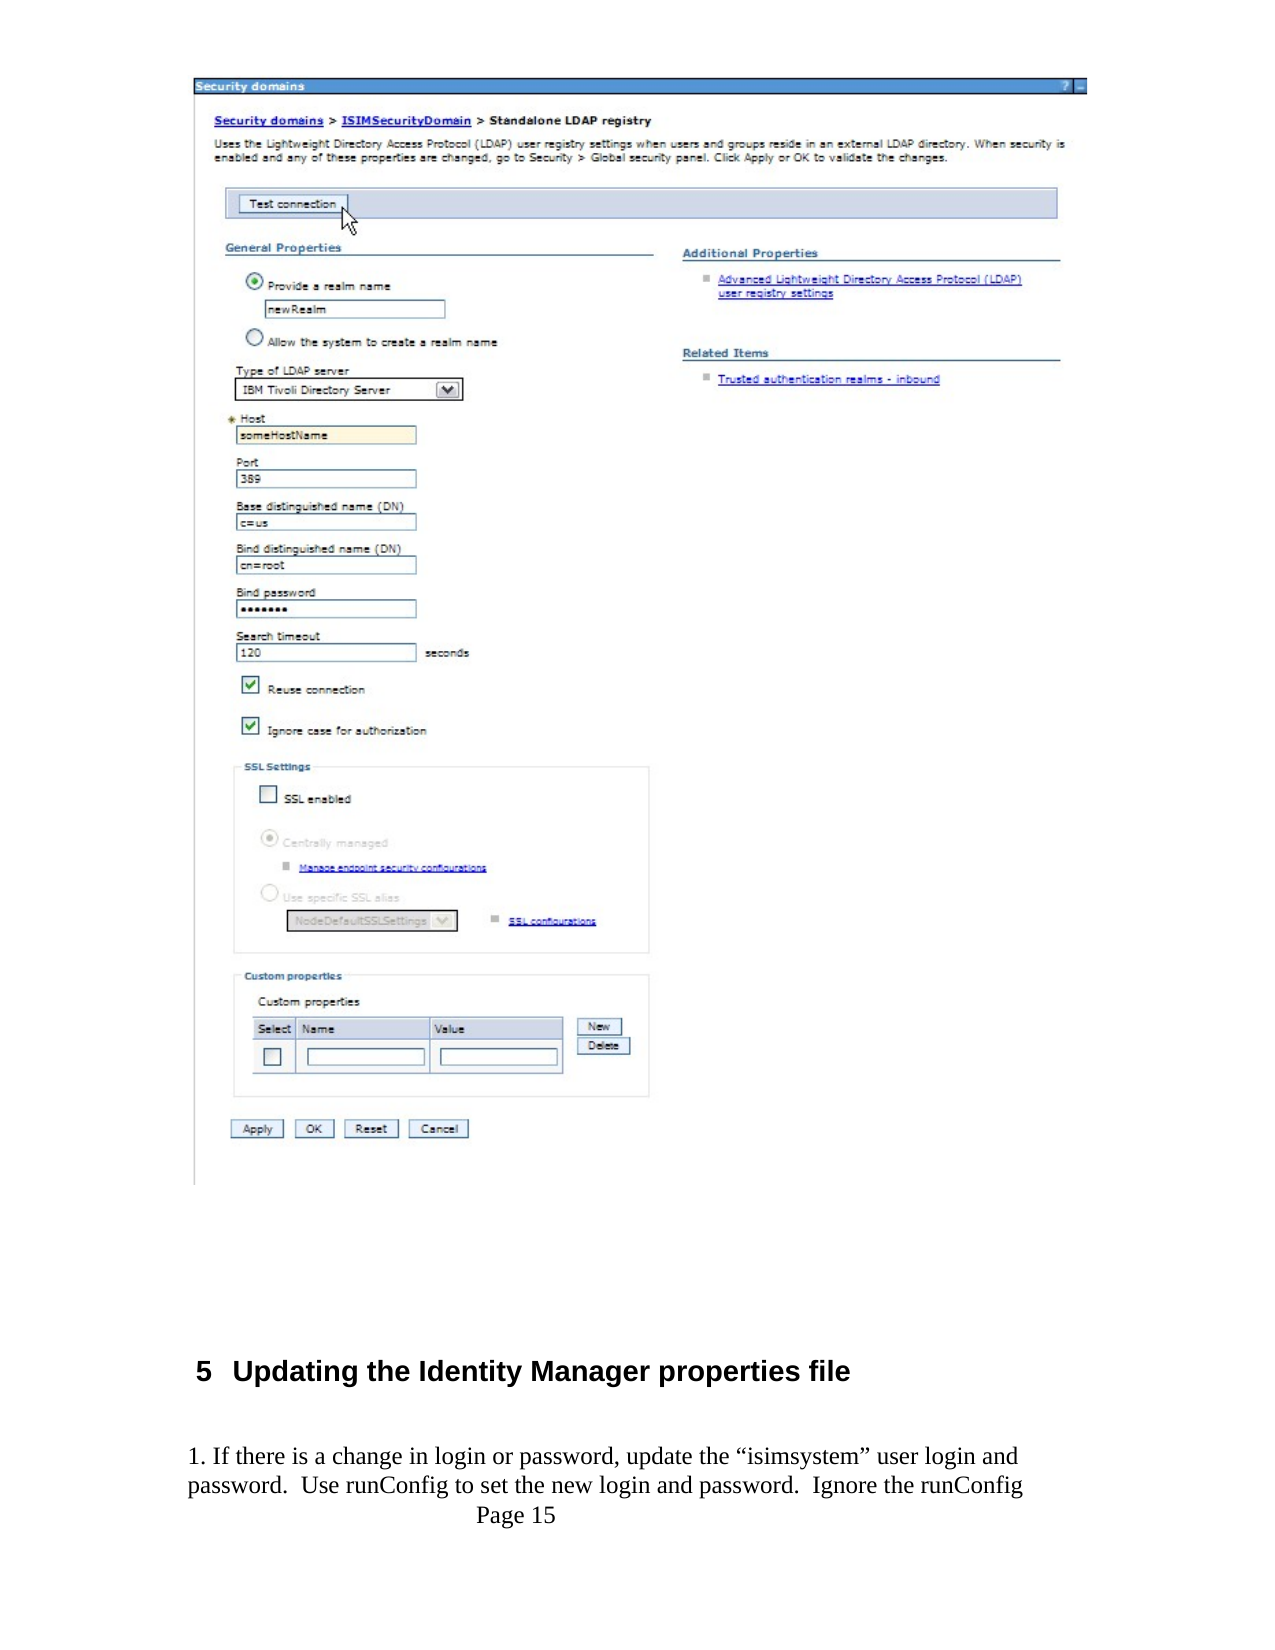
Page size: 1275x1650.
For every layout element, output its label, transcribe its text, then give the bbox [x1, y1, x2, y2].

text 1. If there is a change in login or password, update the “isimsystem” user login and password. Use runConfig to set the new login and password. Ignore the runConfig [187, 1441, 1087, 1498]
subtitle Updating the Identity Manager properties file [187, 1354, 1087, 1387]
